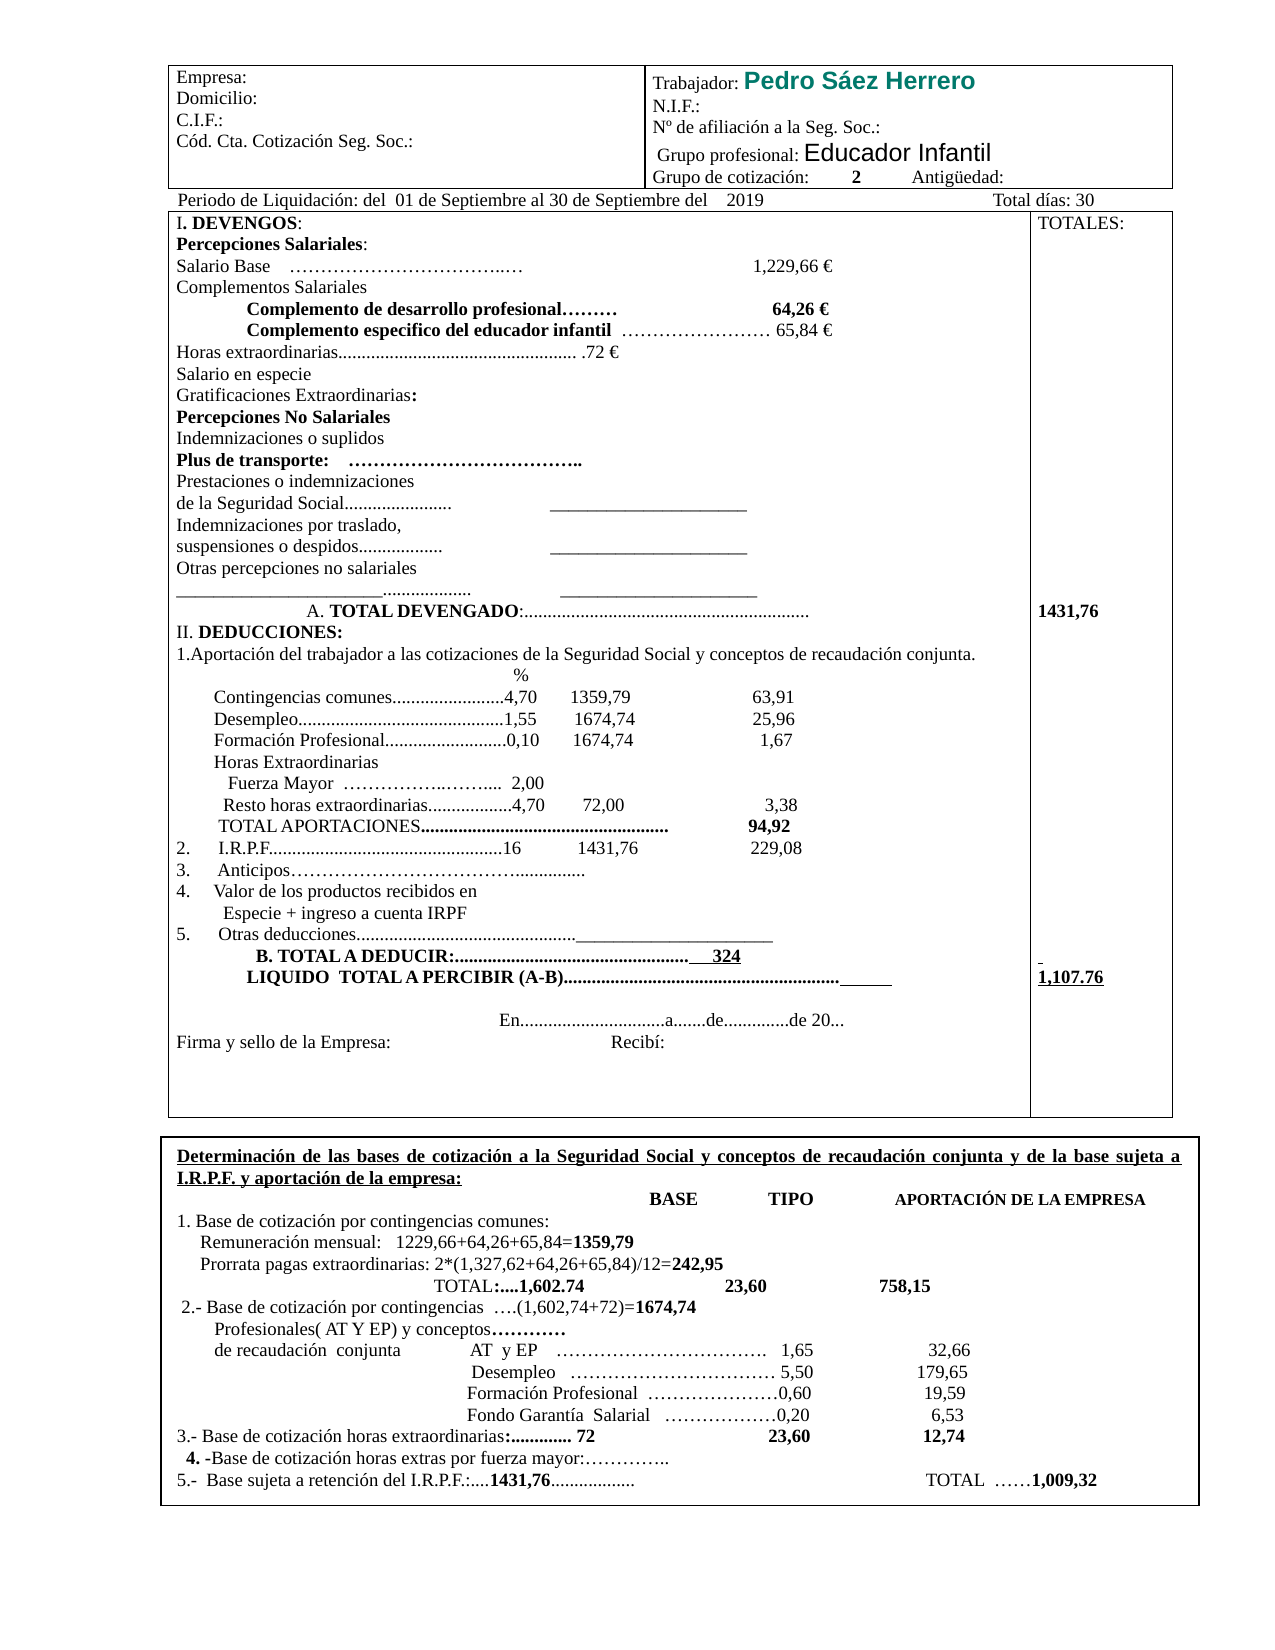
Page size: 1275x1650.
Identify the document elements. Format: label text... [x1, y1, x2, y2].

text BASE TIPO APORTACIÓN DE LA EMPRESA [177, 1188, 1183, 1210]
text TOTAL:....1,602.74 23,60 758,15 [177, 1274, 1183, 1296]
table_header Trabajador: Pedro Sáez Herrero N.I.F.: Nº de afiliación a la Seg. Soc.: Grupo profesional: Educador Infantil Grupo de cotización: 2 Antigüedad: [646, 66, 1172, 188]
text [162, 1138, 1198, 1505]
text Remuneración mensual: 1229,66+64,26+65,84=1359,79 [177, 1231, 1183, 1253]
text 1. Base de cotización por contingencias comunes: [177, 1210, 1183, 1231]
text Prorrata pagas extraordinarias: 2*(1,327,62+64,26+65,84)/12=242,95 [177, 1253, 1183, 1274]
text 3.- Base de cotización horas extraordinarias:............. 72 23,60 12,74 [177, 1425, 1183, 1447]
text de recaudación conjunta AT y EP ……………………………. 1,65 32,66 [177, 1339, 1183, 1361]
text Desempleo …………………………… 5,50 179,65 [177, 1361, 1183, 1382]
table_header I. DEVENGOS: Percepciones Salariales: Salario Base ……………………………..… 1,229,66 € Complementos Salariales Complemento de desarrollo profesional……… 64,26 € Complemento especifico del educador infantil …………………… 65,84 € Horas extraordinarias................................................... .72 € Salario en especie Gratificaciones Extraordinarias: Percepciones No Salariales Indemnizaciones o suplidos Plus de transporte: ……………………………….. Prestaciones o indemnizaciones de la Seguridad Social....................... _____________________ Indemnizaciones por traslado, suspensiones o despidos.................. _____________________ Otras percepciones no salariales ______________________................... _____________________ A. TOTAL DEVENGADO:............................................................. II. DEDUCCIONES: 1.Aportación del trabajador a las cotizaciones de la Seguridad Social y conceptos de recaudación conjunta. % Contingencias comunes........................4,70 1359,79 63,91 Desempleo............................................1,55 1674,74 25,96 Formación Profesional..........................0,10 1674,74 1,67 Horas Extraordinarias Fuerza Mayor ……………..…….... 2,00 Resto horas extraordinarias..................4,70 72,00 3,38 TOTAL APORTACIONES..................................................... 94,92 2. I.R.P.F..................................................16 1431,76 229,08 3. Anticipos………………………………............... 4. Valor de los productos recibidos en Especie + ingreso a cuenta IRPF 5. Otras deducciones..............................................._____________________ B. TOTAL A DEDUCIR:.................................................. 324 LIQUIDO TOTAL A PERCIBIR (A-B)........................................................... En...............................a.......de..............de 20... Firma y sello de la Empresa: Recibí: [169, 212, 1030, 1117]
table_header TOTALES: 1431,76 1,107.76 [1031, 212, 1172, 1117]
text Determinación de las bases de cotización a la Seguridad Social y conceptos de recaudación conjunta y de la base sujeta a I.R.P.F. y aportación de la empresa: [177, 1145, 1183, 1188]
table_header Empresa: Domicilio: C.I.F.: Cód. Cta. Cotización Seg. Soc.: [169, 66, 644, 188]
text 2.- Base de cotización por contingencias ….(1,602,74+72)=1674,74 [177, 1296, 1183, 1318]
text Periodo de Liquidación: del 01 de Septiembre al 30 de Septiembre del 2019 Total días: 30 [177, 189, 1098, 211]
text Formación Profesional …………………0,60 19,59 [177, 1382, 1183, 1404]
text 5.- Base sujeta a retención del I.R.P.F.:....1431,76.................. TOTAL ……1,009,32 [177, 1468, 1183, 1490]
text Fondo Garantía Salarial ………………0,20 6,53 [177, 1404, 1183, 1425]
text Profesionales( AT Y EP) y conceptos………… [177, 1318, 1183, 1339]
text 4. -Base de cotización horas extras por fuerza mayor:………….. [177, 1447, 1183, 1468]
